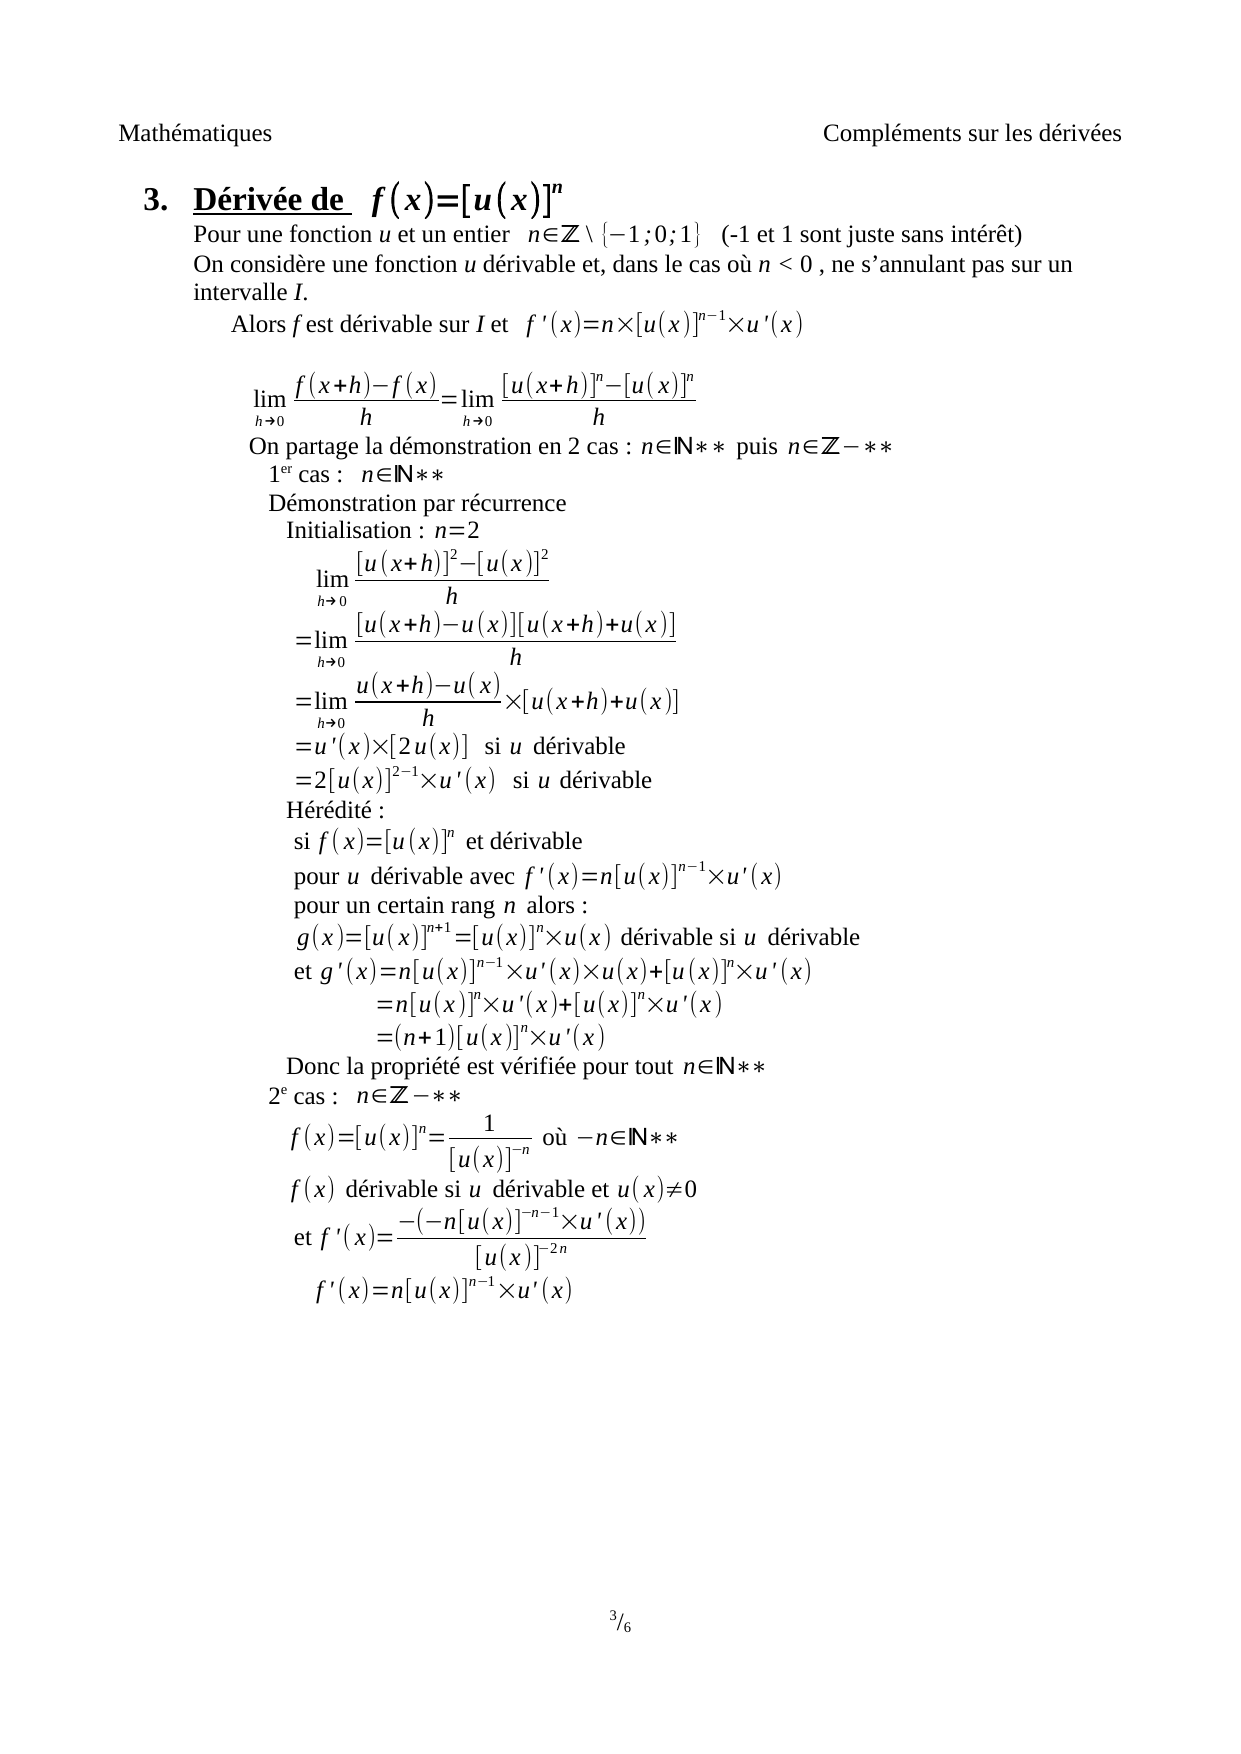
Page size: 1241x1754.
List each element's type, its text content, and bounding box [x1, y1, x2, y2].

list Pour une fonction u et un entier(-1 et 1 sont juste sans intérêt) [156, 219, 1122, 249]
list On considère une fonction u dérivable et, dans le cas où n < 0 , ne s’annulant pas sur un intervalle I. [156, 249, 1122, 306]
list 2e cas : [231, 1081, 1122, 1109]
list Démonstration par récurrence [231, 488, 1122, 517]
list Alors f est dérivable sur I et [193, 306, 1122, 338]
list Dérivée de [156, 176, 1122, 219]
list 1er cas : [231, 459, 1122, 488]
